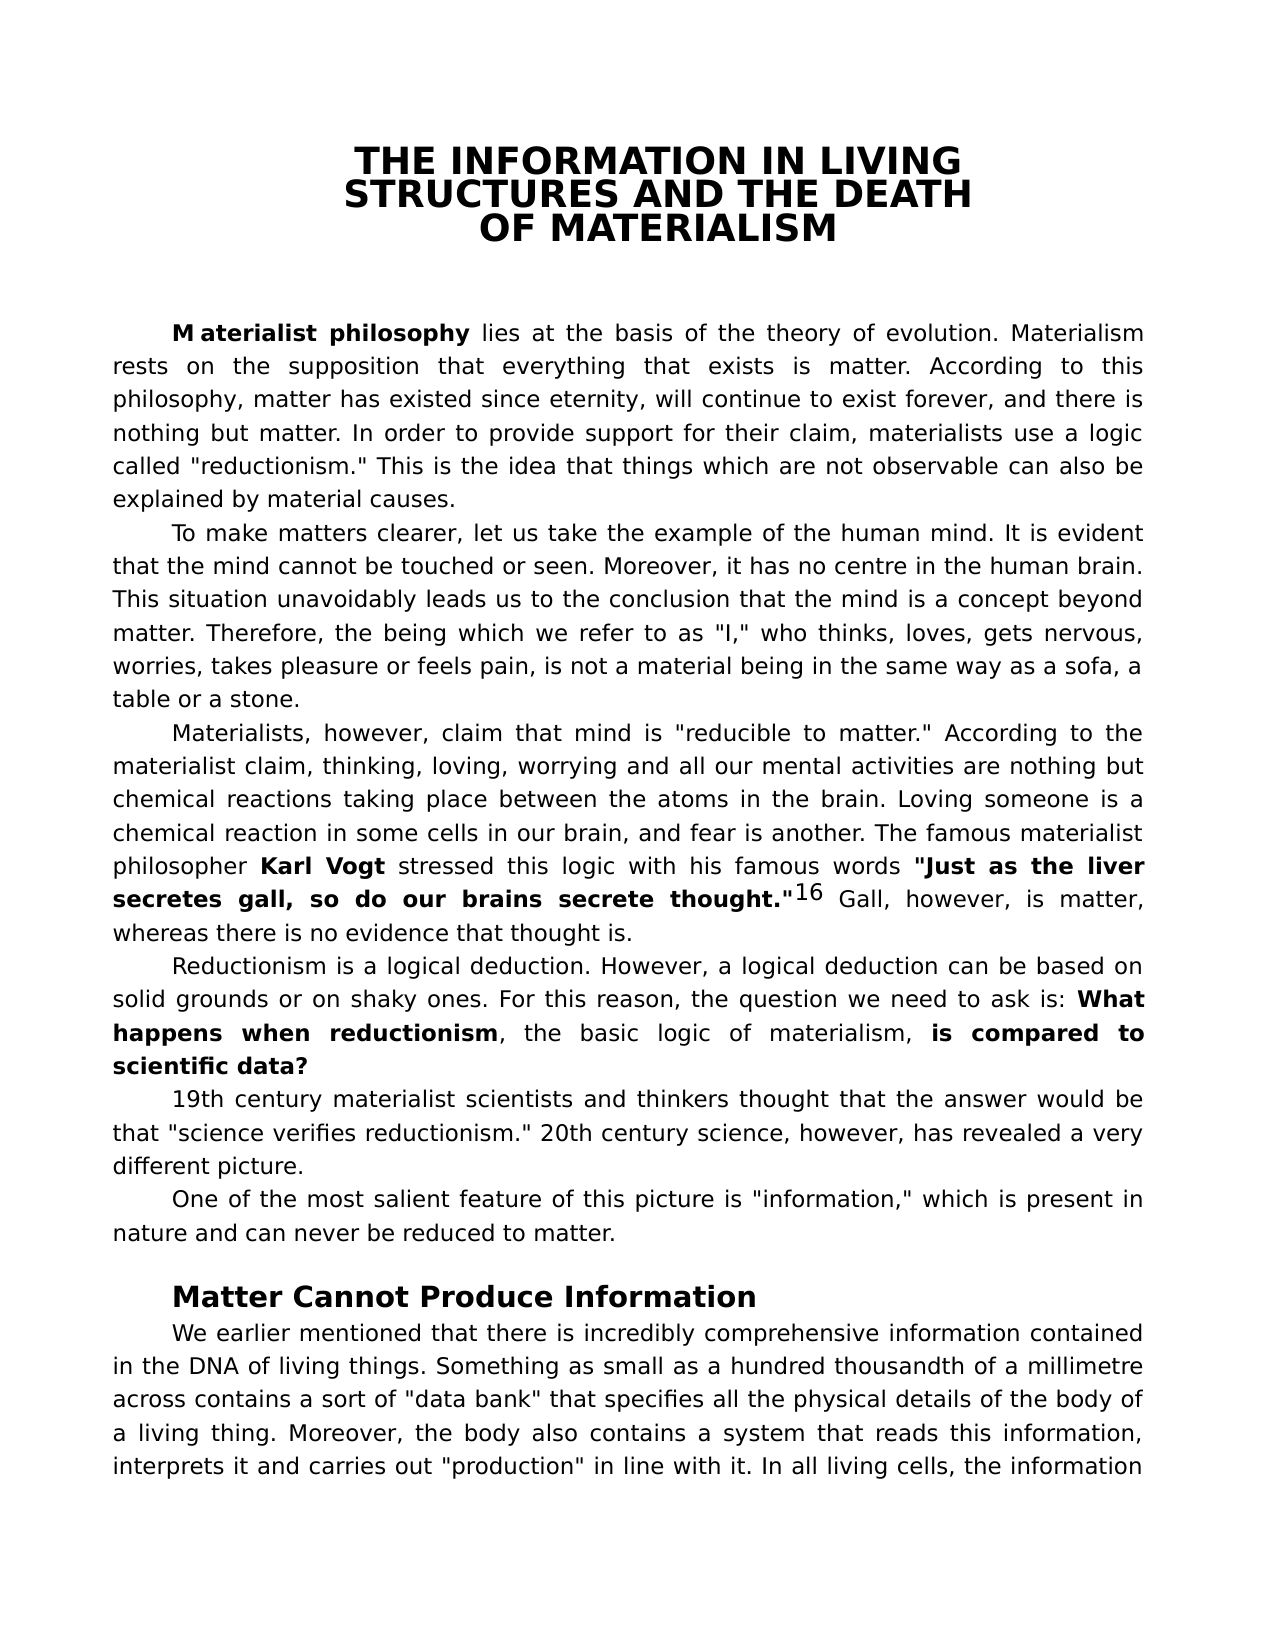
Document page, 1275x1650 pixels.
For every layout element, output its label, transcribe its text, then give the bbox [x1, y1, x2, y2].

text 19th century materialist scientists and thinkers thought that the answer would be that "science verifies reductionism." 20th century science, however, has revealed a very different picture. [112, 1081, 1145, 1181]
text STRUCTURES AND THE DEATH [112, 181, 1145, 214]
text Materialist philosophy lies at the basis of the theory of evolution. Materialism rests on the supposition that everything that exists is matter. According to this philosophy, matter has existed since eternity, will continue to exist forever, and there is nothing but matter. In order to provide support for their claim, materialists use a logic called "reductionism." This is the idea that things which are not observable can also be explained by material causes. [112, 314, 1145, 514]
text OF MATERIALISM [112, 214, 1145, 248]
text THE INFORMATION IN LIVING [112, 148, 1145, 181]
text We earlier mentioned that there is incredibly comprehensive information contained in the DNA of living things. Something as small as a hundred thousandth of a millimetre across contains a sort of "data bank" that specifies all the physical details of the body of a living thing. Moreover, the body also contains a system that reads this information, interprets it and carries out "production" in line with it. In all living cells, the information [112, 1314, 1145, 1481]
text Materialists, however, claim that mind is "reducible to matter." According to the materialist claim, thinking, loving, worrying and all our mental activities are nothing but chemical reactions taking place between the atoms in the brain. Loving someone is a chemical reaction in some cells in our brain, and fear is another. The famous materialist philosopher Karl Vogt stressed this logic with his famous words "Just as the liver secretes gall, so do our brains secrete thought."16 Gall, however, is matter, whereas there is no evidence that thought is. [112, 714, 1145, 948]
text Reductionism is a logical deduction. However, a logical deduction can be based on solid grounds or on shaky ones. For this reason, the question we need to ask is: What happens when reductionism, the basic logic of materialism, is compared to scientific data? [112, 948, 1145, 1081]
text Matter Cannot Produce Information [112, 1281, 1145, 1314]
text To make matters clearer, let us take the example of the human mind. It is evident that the mind cannot be touched or seen. Moreover, it has no centre in the human brain. This situation unavoidably leads us to the conclusion that the mind is a concept beyond matter. Therefore, the being which we refer to as "I," who thinks, loves, gets nervous, worries, takes pleasure or feels pain, is not a material being in the same way as a sofa, a table or a stone. [112, 514, 1145, 714]
text One of the most salient feature of this picture is "information," which is present in nature and can never be reduced to matter. [112, 1181, 1145, 1248]
